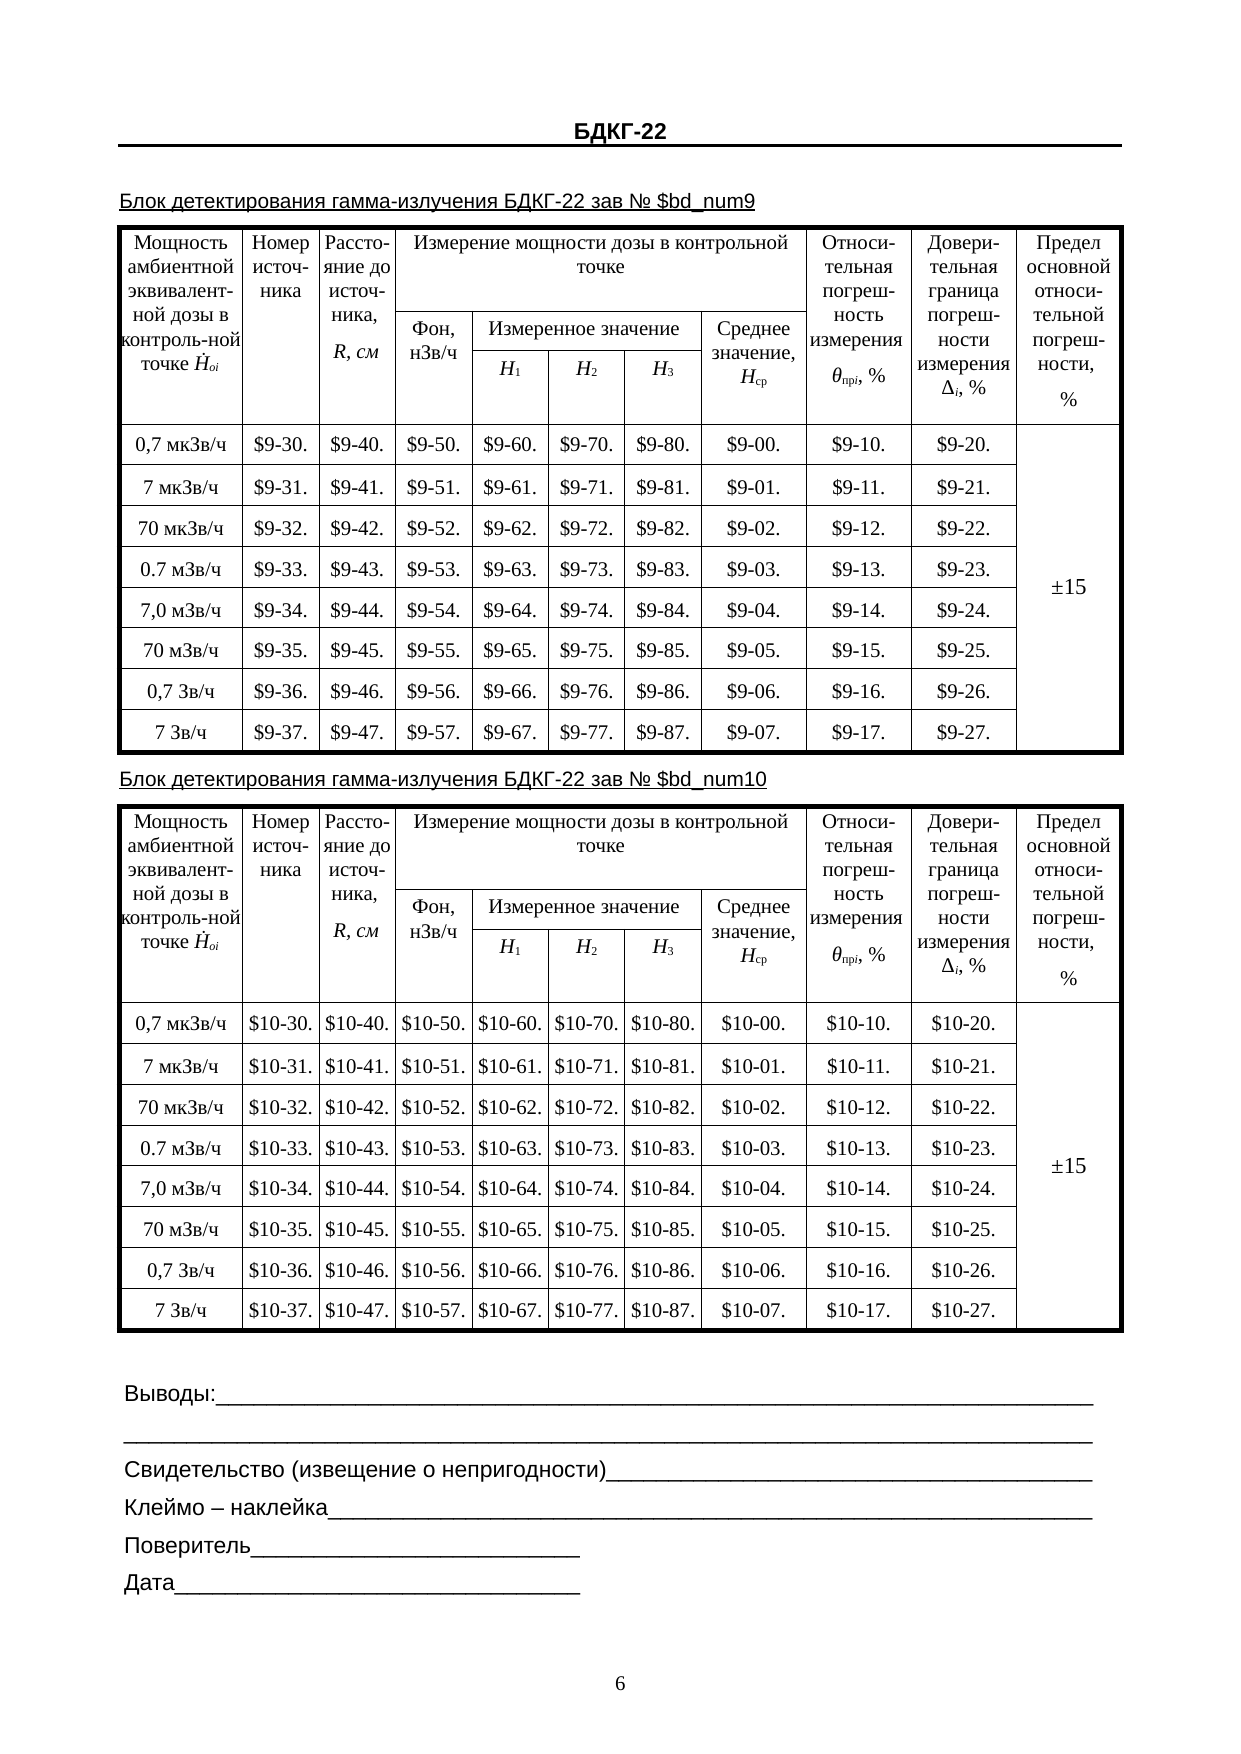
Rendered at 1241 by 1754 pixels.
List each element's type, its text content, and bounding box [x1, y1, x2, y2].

table_cell $9-04. [702, 588, 806, 627]
table_cell $10-85. [625, 1207, 701, 1247]
table_cell Мощность амбиентной эквивалент-ной дозы в контроль-ной точке Ḣoi [122, 809, 242, 1002]
table_cell $10-46. [320, 1248, 395, 1287]
table_cell $10-84. [625, 1166, 701, 1206]
table_cell $10-55. [396, 1207, 472, 1247]
table_cell $9-85. [625, 628, 701, 668]
table_cell Свидетельство (извещение о непригодности) [118, 1450, 1122, 1488]
table_cell $10-31. [243, 1044, 319, 1084]
table_cell $10-16. [807, 1248, 911, 1287]
table_cell Мощность амбиентной эквивалент-ной дозы в контроль-ной точке Ḣoi [122, 230, 242, 424]
table_cell $10-17. [807, 1289, 911, 1328]
table_cell $10-66. [473, 1248, 548, 1287]
table_cell 70 мЗв/ч [122, 628, 242, 668]
table_cell $10-04. [702, 1166, 806, 1206]
table_cell $10-22. [912, 1085, 1016, 1124]
table_cell $9-07. [702, 710, 806, 749]
table_cell $10-41. [320, 1044, 395, 1084]
table_cell $9-77. [549, 710, 624, 749]
table_cell $9-16. [807, 669, 911, 709]
table_cell Относи-тельная погреш-ность измерения θпрi, % [807, 230, 911, 424]
table_cell $9-75. [549, 628, 624, 668]
table_cell 7,0 мЗв/ч [122, 1166, 242, 1206]
table_cell $9-51. [396, 465, 472, 505]
table_cell 0,7 мкЗв/ч [122, 1003, 242, 1043]
table_cell $9-41. [320, 465, 395, 505]
table_cell $9-61. [473, 465, 548, 505]
table_cell Измерение мощности дозы в контрольной точке [396, 809, 806, 889]
table_cell $10-77. [549, 1289, 624, 1328]
table_cell $10-33. [243, 1126, 319, 1165]
table_cell $10-23. [912, 1126, 1016, 1165]
table_cell $10-36. [243, 1248, 319, 1287]
table_cell $9-34. [243, 588, 319, 627]
table_cell $9-11. [807, 465, 911, 505]
table_cell $9-40. [320, 425, 395, 464]
table_cell $9-43. [320, 547, 395, 587]
table_cell $9-24. [912, 588, 1016, 627]
table_cell $10-54. [396, 1166, 472, 1206]
table_cell $9-10. [807, 425, 911, 464]
table_cell 7 Зв/ч [122, 710, 242, 749]
table_cell $10-76. [549, 1248, 624, 1287]
table_cell 7 мкЗв/ч [122, 465, 242, 505]
table_cell H3 [625, 930, 701, 1002]
table_cell $10-80. [625, 1003, 701, 1043]
table_cell $10-52. [396, 1085, 472, 1124]
table_cell $9-63. [473, 547, 548, 587]
table_cell $9-55. [396, 628, 472, 668]
table_cell $10-10. [807, 1003, 911, 1043]
table_cell $9-53. [396, 547, 472, 587]
table_cell $9-71. [549, 465, 624, 505]
table_cell Предел основной относи-тельной погреш-ности, % [1017, 230, 1119, 424]
table_cell $9-31. [243, 465, 319, 505]
table_cell $10-07. [702, 1289, 806, 1328]
table_cell $9-12. [807, 506, 911, 546]
table_cell H3 [625, 351, 701, 424]
table_cell $9-06. [702, 669, 806, 709]
table_cell $9-23. [912, 547, 1016, 587]
table_cell $10-61. [473, 1044, 548, 1084]
table_cell $10-64. [473, 1166, 548, 1206]
table_cell Номер источ-ника [243, 809, 319, 1002]
table_cell $10-82. [625, 1085, 701, 1124]
table_cell $9-84. [625, 588, 701, 627]
table_cell $10-02. [702, 1085, 806, 1124]
table_cell $9-01. [702, 465, 806, 505]
table_cell $10-11. [807, 1044, 911, 1084]
table_cell $10-25. [912, 1207, 1016, 1247]
table_cell Довери-тельная граница погреш-ности измерения Δi, % [912, 230, 1016, 424]
table_cell $10-05. [702, 1207, 806, 1247]
table_header Блок детектирования гамма-излучения БДКГ-22 зав № $bd_num9 [119, 176, 1121, 225]
table_cell $9-15. [807, 628, 911, 668]
table_cell $9-46. [320, 669, 395, 709]
table_cell 0,7 мкЗв/ч [122, 425, 242, 464]
table_cell $10-56. [396, 1248, 472, 1287]
table_cell $9-80. [625, 425, 701, 464]
table_cell Номер источ-ника [243, 230, 319, 424]
table_cell Клеймо – наклейка [118, 1488, 1122, 1526]
table_header Блок детектирования гамма-излучения БДКГ-22 зав № $bd_num10 [119, 755, 1121, 804]
table_cell Рассто-яние до источ-ника, R, см [320, 809, 395, 1002]
table_cell 0,7 Зв/ч [122, 669, 242, 709]
table_cell 70 мкЗв/ч [122, 1085, 242, 1124]
table_cell $9-66. [473, 669, 548, 709]
table_cell $9-76. [549, 669, 624, 709]
table_cell $10-12. [807, 1085, 911, 1124]
table_cell $10-35. [243, 1207, 319, 1247]
table_cell $9-62. [473, 506, 548, 546]
table_cell $10-81. [625, 1044, 701, 1084]
table_cell Измеренное значение [473, 890, 701, 929]
table_cell 70 мкЗв/ч [122, 506, 242, 546]
table_cell $10-27. [912, 1289, 1016, 1328]
table_cell $10-62. [473, 1085, 548, 1124]
table_cell $9-13. [807, 547, 911, 587]
table_cell $10-43. [320, 1126, 395, 1165]
table_cell [118, 1413, 1122, 1450]
table_cell $9-54. [396, 588, 472, 627]
table_cell ±15 [1017, 425, 1119, 749]
table_cell H2 [549, 930, 624, 1002]
table_cell $9-21. [912, 465, 1016, 505]
table_cell $9-52. [396, 506, 472, 546]
table_cell $10-03. [702, 1126, 806, 1165]
table_cell $9-03. [702, 547, 806, 587]
table_cell $10-50. [396, 1003, 472, 1043]
table_cell Относи-тельная погреш-ность измерения θпрi, % [807, 809, 911, 1002]
table_cell Фон, нЗв/ч [396, 890, 472, 1002]
table_cell $10-71. [549, 1044, 624, 1084]
table_cell $10-14. [807, 1166, 911, 1206]
table_cell $9-73. [549, 547, 624, 587]
table_cell 7,0 мЗв/ч [122, 588, 242, 627]
table_cell $10-40. [320, 1003, 395, 1043]
table_cell $9-20. [912, 425, 1016, 464]
table_cell $10-30. [243, 1003, 319, 1043]
table_cell $9-50. [396, 425, 472, 464]
table_cell $10-87. [625, 1289, 701, 1328]
table_cell $10-34. [243, 1166, 319, 1206]
table_cell $9-47. [320, 710, 395, 749]
table_cell $9-57. [396, 710, 472, 749]
table_cell $10-70. [549, 1003, 624, 1043]
table_cell $9-82. [625, 506, 701, 546]
table_cell $9-44. [320, 588, 395, 627]
table_cell $10-42. [320, 1085, 395, 1124]
table_cell $10-15. [807, 1207, 911, 1247]
table_cell $9-67. [473, 710, 548, 749]
table_cell $9-14. [807, 588, 911, 627]
table_cell $10-72. [549, 1085, 624, 1124]
table_cell $10-67. [473, 1289, 548, 1328]
table_cell $10-63. [473, 1126, 548, 1165]
table_cell $9-87. [625, 710, 701, 749]
table_cell $9-02. [702, 506, 806, 546]
table_cell $9-33. [243, 547, 319, 587]
table_cell Довери-тельная граница погреш-ности измерения Δi, % [912, 809, 1016, 1002]
table_cell $9-42. [320, 506, 395, 546]
table_cell $10-06. [702, 1248, 806, 1287]
table_cell 70 мЗв/ч [122, 1207, 242, 1247]
table_cell $10-20. [912, 1003, 1016, 1043]
table_cell $10-00. [702, 1003, 806, 1043]
table_cell $9-05. [702, 628, 806, 668]
table_cell $9-35. [243, 628, 319, 668]
table_cell $9-00. [702, 425, 806, 464]
table_cell Предел основной относи-тельной погреш-ности, % [1017, 809, 1119, 1002]
table_cell Поверитель [118, 1526, 1122, 1564]
table_cell H1 [473, 930, 548, 1002]
table_cell $10-75. [549, 1207, 624, 1247]
table_cell $10-51. [396, 1044, 472, 1084]
table_cell $10-44. [320, 1166, 395, 1206]
table_cell Рассто-яние до источ-ника, R, см [320, 230, 395, 424]
table_cell $9-30. [243, 425, 319, 464]
table_cell $9-26. [912, 669, 1016, 709]
table_cell 7 мкЗв/ч [122, 1044, 242, 1084]
table_cell $10-65. [473, 1207, 548, 1247]
table_cell $9-83. [625, 547, 701, 587]
table_cell $9-56. [396, 669, 472, 709]
table_header Выводы: [118, 1375, 1122, 1412]
table_cell 0,7 Зв/ч [122, 1248, 242, 1287]
table_cell $10-13. [807, 1126, 911, 1165]
table_cell Дата [118, 1564, 1122, 1601]
table_cell $9-37. [243, 710, 319, 749]
table_cell $9-60. [473, 425, 548, 464]
table_cell $9-22. [912, 506, 1016, 546]
table_cell 0.7 мЗв/ч [122, 547, 242, 587]
table_cell $10-47. [320, 1289, 395, 1328]
table_cell $10-45. [320, 1207, 395, 1247]
table_cell Измерение мощности дозы в контрольной точке [396, 230, 806, 311]
table_cell $9-65. [473, 628, 548, 668]
table_cell ±15 [1017, 1003, 1119, 1328]
table_cell $10-73. [549, 1126, 624, 1165]
table_cell $9-36. [243, 669, 319, 709]
table_cell $9-27. [912, 710, 1016, 749]
table_cell Среднее значение, Hср [702, 312, 806, 424]
table_cell $9-32. [243, 506, 319, 546]
table_cell $10-57. [396, 1289, 472, 1328]
table_cell $10-86. [625, 1248, 701, 1287]
table_cell $10-53. [396, 1126, 472, 1165]
table_cell $10-60. [473, 1003, 548, 1043]
table_cell $10-21. [912, 1044, 1016, 1084]
table_cell $9-86. [625, 669, 701, 709]
table_cell H1 [473, 351, 548, 424]
table_cell $9-64. [473, 588, 548, 627]
table_cell $10-24. [912, 1166, 1016, 1206]
table_cell $9-72. [549, 506, 624, 546]
table_cell Среднее значение, Hср [702, 890, 806, 1002]
table_cell $10-01. [702, 1044, 806, 1084]
table_cell $9-70. [549, 425, 624, 464]
table_cell $9-74. [549, 588, 624, 627]
table_cell $10-74. [549, 1166, 624, 1206]
table_cell Измеренное значение [473, 312, 701, 350]
table_cell $9-81. [625, 465, 701, 505]
table_cell $10-26. [912, 1248, 1016, 1287]
table_cell $10-32. [243, 1085, 319, 1124]
table_cell $10-83. [625, 1126, 701, 1165]
table_cell H2 [549, 351, 624, 424]
table_cell Фон, нЗв/ч [396, 312, 472, 424]
table_cell $9-17. [807, 710, 911, 749]
table_cell 7 Зв/ч [122, 1289, 242, 1328]
table_cell $9-25. [912, 628, 1016, 668]
table_cell $10-37. [243, 1289, 319, 1328]
table_cell $9-45. [320, 628, 395, 668]
table_cell 0.7 мЗв/ч [122, 1126, 242, 1165]
